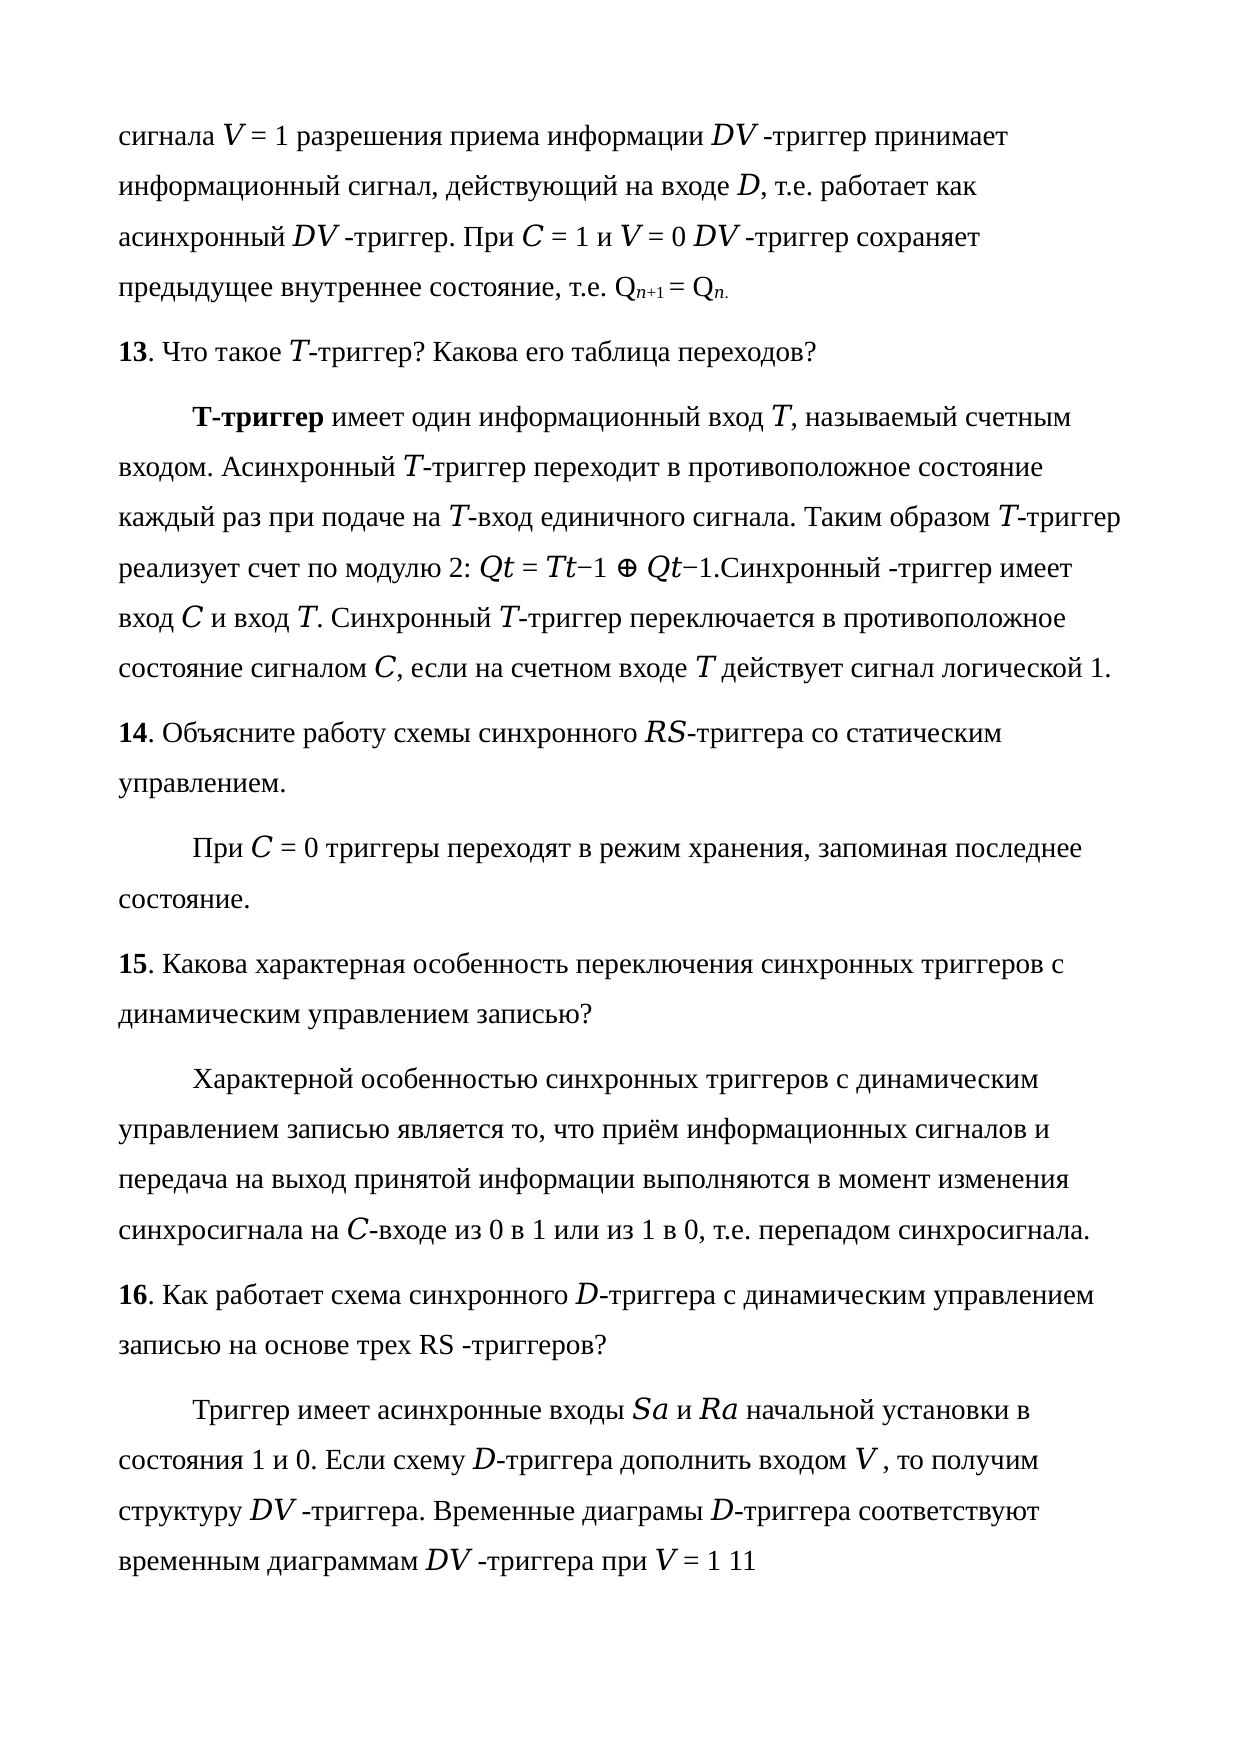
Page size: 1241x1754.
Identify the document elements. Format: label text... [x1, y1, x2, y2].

text 14. Объясните работу схемы синхронного 𝑅𝑆-триггера со статическим управлением. [118, 715, 1122, 799]
text сигнала 𝑉 = 1 разрешения приема информации 𝐷𝑉 -триггер принимает информационный сигнал, действующий на входе 𝐷, т.е. работает как асинхронный 𝐷𝑉 -триггер. При 𝐶 = 1 и 𝑉 = 0 𝐷𝑉 -триггер сохраняет предыдущее внутреннее состояние, т.е. Q𝑛+1 = Q𝑛. [118, 118, 1122, 303]
text Характерной особенностью синхронных триггеров с динамическим управлением записью является то, что приём информационных сигналов и передача на выход принятой информации выполняются в момент изменения синхросигнала на 𝐶-входе из 0 в 1 или из 1 в 0, т.е. перепадом синхросигнала. [118, 1061, 1122, 1245]
text 15. Какова характерная особенность переключения синхронных триггеров с динамическим управлением записью? [118, 946, 1122, 1029]
text Т-триггер имеет один информационный вход 𝑇, называемый счетным входом. Асинхронный 𝑇-триггер переходит в противоположное состояние каждый раз при подаче на 𝑇-вход единичного сигнала. Таким образом 𝑇-триггер реализует счет по модулю 2: 𝑄𝑡 = 𝑇𝑡−1 ⊕ 𝑄𝑡−1.Синхронный -триггер имеет вход 𝐶 и вход 𝑇. Синхронный 𝑇-триггер переключается в противоположное состояние сигналом 𝐶, если на счетном входе 𝑇 действует сигнал логической 1. [118, 399, 1122, 684]
text 13. Что такое 𝑇-триггер? Какова его таблица переходов? [118, 334, 1122, 367]
text При 𝐶 = 0 триггеры переходят в режим хранения, запоминая последнее состояние. [118, 831, 1122, 914]
text 16. Как работает схема синхронного 𝐷-триггера с динамическим управлением записью на основе трех RS -триггеров? [118, 1277, 1122, 1361]
text Триггер имеет асинхронные входы 𝑆𝑎 и 𝑅𝑎 начальной установки в состояния 1 и 0. Если схему 𝐷-триггера дополнить входом 𝑉 , то получим структуру 𝐷𝑉 -триггера. Временные диаграмы 𝐷-триггера соответствуют временным диаграммам 𝐷𝑉 -триггера при 𝑉 = 1 11 [118, 1392, 1122, 1576]
